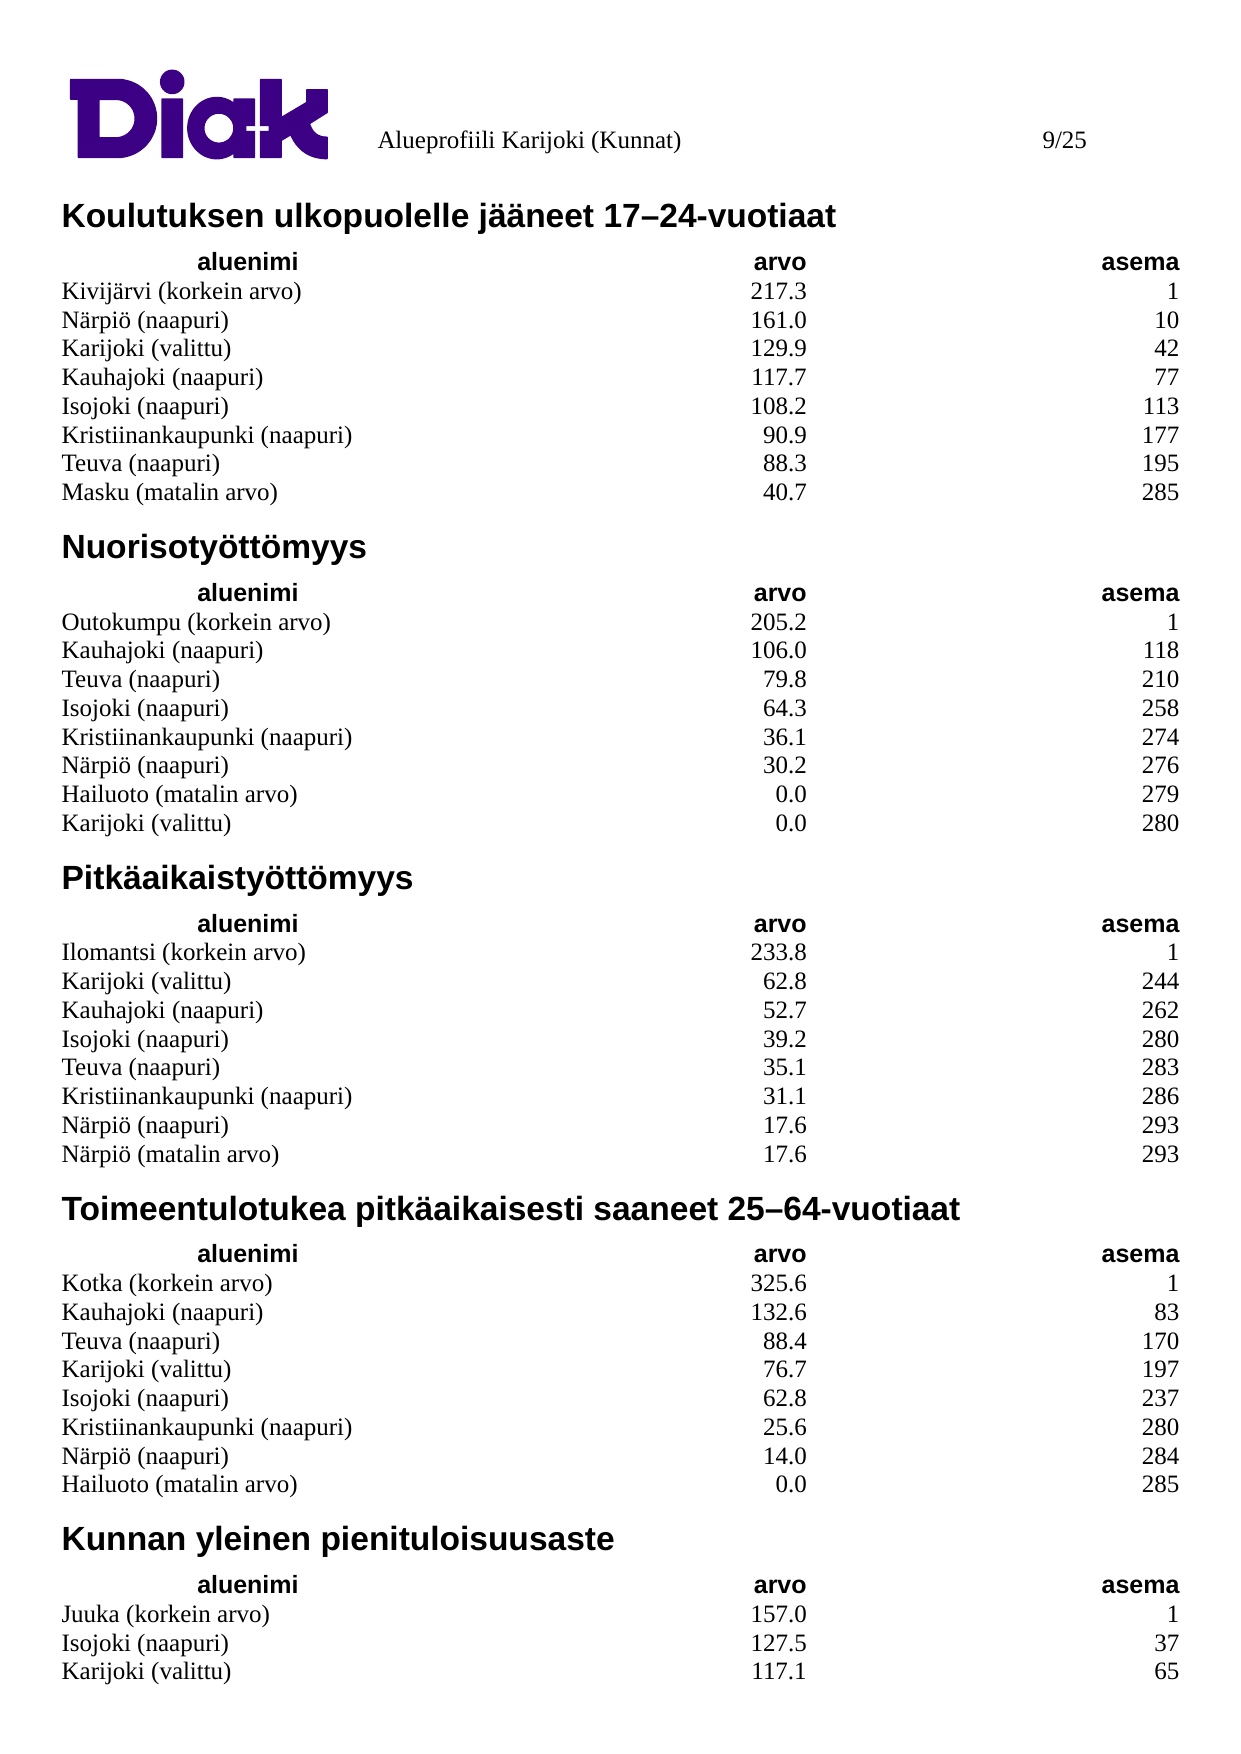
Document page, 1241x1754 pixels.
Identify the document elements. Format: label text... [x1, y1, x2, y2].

table_cell 276 [806, 751, 1179, 779]
table_cell 129.9 [434, 334, 806, 362]
table_cell Ilomantsi (korkein arvo) [61, 938, 434, 966]
table_cell 42 [806, 334, 1179, 362]
table_cell Närpiö (matalin arvo) [61, 1139, 434, 1167]
subtitle Nuorisotyöttömyys [61, 527, 1179, 566]
table_header arvo [434, 578, 806, 607]
table_cell Teuva (naapuri) [61, 664, 434, 693]
table_header aluenimi [61, 909, 434, 937]
table_cell 280 [806, 808, 1179, 837]
table_header aluenimi [61, 247, 434, 276]
table_cell 37 [806, 1628, 1179, 1656]
table_cell 1 [806, 276, 1179, 305]
table_cell Kivijärvi (korkein arvo) [61, 276, 434, 305]
table_cell 262 [806, 995, 1179, 1024]
table_cell 17.6 [434, 1139, 806, 1167]
table_cell 210 [806, 664, 1179, 693]
table_cell 285 [806, 477, 1179, 506]
table_cell Isojoki (naapuri) [61, 693, 434, 722]
table_cell 258 [806, 693, 1179, 722]
table_cell 274 [806, 722, 1179, 751]
table_cell 205.2 [434, 607, 806, 636]
table_cell 197 [806, 1355, 1179, 1383]
table_cell 244 [806, 966, 1179, 995]
table_cell 293 [806, 1110, 1179, 1139]
table_cell Hailuoto (matalin arvo) [61, 779, 434, 808]
table_cell 325.6 [434, 1268, 806, 1297]
table_cell Kristiinankaupunki (naapuri) [61, 1081, 434, 1110]
table_cell 52.7 [434, 995, 806, 1024]
table_header aluenimi [61, 1240, 434, 1268]
table_cell 177 [806, 420, 1179, 448]
table_cell 195 [806, 449, 1179, 477]
subtitle Kunnan yleinen pienituloisuusaste [61, 1519, 1179, 1558]
table_cell 1 [806, 938, 1179, 966]
table_cell 117.7 [434, 362, 806, 391]
table_cell 39.2 [434, 1024, 806, 1052]
table_cell 217.3 [434, 276, 806, 305]
table_cell 35.1 [434, 1053, 806, 1081]
table_cell 1 [806, 1268, 1179, 1297]
table_cell 233.8 [434, 938, 806, 966]
table_cell 79.8 [434, 664, 806, 693]
table_cell 77 [806, 362, 1179, 391]
table_cell 108.2 [434, 391, 806, 420]
table_header arvo [434, 247, 806, 276]
table_cell 1 [806, 1599, 1179, 1628]
table_cell 118 [806, 636, 1179, 664]
table_cell Kauhajoki (naapuri) [61, 362, 434, 391]
table_cell 0.0 [434, 808, 806, 837]
table_cell 25.6 [434, 1412, 806, 1441]
table_cell 76.7 [434, 1355, 806, 1383]
table_cell 280 [806, 1024, 1179, 1052]
table_cell Kauhajoki (naapuri) [61, 636, 434, 664]
table_cell 113 [806, 391, 1179, 420]
table_cell Kristiinankaupunki (naapuri) [61, 722, 434, 751]
table_cell Karijoki (valittu) [61, 966, 434, 995]
table_cell 117.1 [434, 1656, 806, 1685]
table_cell Masku (matalin arvo) [61, 477, 434, 506]
table_cell 283 [806, 1053, 1179, 1081]
subtitle Pitkäaikaistyöttömyys [61, 858, 1179, 896]
table_cell 62.8 [434, 966, 806, 995]
table_cell Karijoki (valittu) [61, 808, 434, 837]
table_header asema [806, 1570, 1179, 1599]
table_header asema [806, 909, 1179, 937]
table_cell 17.6 [434, 1110, 806, 1139]
table_cell 1 [806, 607, 1179, 636]
table_cell Isojoki (naapuri) [61, 391, 434, 420]
table_cell 127.5 [434, 1628, 806, 1656]
subtitle Toimeentulotukea pitkäaikaisesti saaneet 25–64-vuotiaat [61, 1188, 1179, 1227]
table_cell 285 [806, 1470, 1179, 1498]
table_header arvo [434, 1570, 806, 1599]
table_cell 10 [806, 305, 1179, 333]
table_header asema [806, 247, 1179, 276]
table_cell 88.4 [434, 1326, 806, 1354]
table_cell Teuva (naapuri) [61, 1053, 434, 1081]
table_cell 31.1 [434, 1081, 806, 1110]
table_cell Teuva (naapuri) [61, 449, 434, 477]
table_cell 90.9 [434, 420, 806, 448]
table_cell Outokumpu (korkein arvo) [61, 607, 434, 636]
table_cell Kauhajoki (naapuri) [61, 995, 434, 1024]
table_cell Isojoki (naapuri) [61, 1383, 434, 1412]
table_header arvo [434, 1240, 806, 1268]
table_cell 88.3 [434, 449, 806, 477]
table_cell 161.0 [434, 305, 806, 333]
table_cell 40.7 [434, 477, 806, 506]
table_cell Juuka (korkein arvo) [61, 1599, 434, 1628]
table_cell 284 [806, 1441, 1179, 1469]
table_cell Hailuoto (matalin arvo) [61, 1470, 434, 1498]
table_cell Kristiinankaupunki (naapuri) [61, 420, 434, 448]
table_cell 83 [806, 1297, 1179, 1326]
table_cell Karijoki (valittu) [61, 1355, 434, 1383]
table_cell Isojoki (naapuri) [61, 1024, 434, 1052]
table_cell 293 [806, 1139, 1179, 1167]
table_cell Kauhajoki (naapuri) [61, 1297, 434, 1326]
table_cell 36.1 [434, 722, 806, 751]
table_cell Närpiö (naapuri) [61, 1441, 434, 1469]
table_cell Kotka (korkein arvo) [61, 1268, 434, 1297]
table_cell Kristiinankaupunki (naapuri) [61, 1412, 434, 1441]
table_cell 170 [806, 1326, 1179, 1354]
table_cell 237 [806, 1383, 1179, 1412]
table_header asema [806, 1240, 1179, 1268]
table_cell 280 [806, 1412, 1179, 1441]
table_cell 157.0 [434, 1599, 806, 1628]
table_cell 286 [806, 1081, 1179, 1110]
table_cell Närpiö (naapuri) [61, 751, 434, 779]
table_cell Karijoki (valittu) [61, 334, 434, 362]
table_cell Teuva (naapuri) [61, 1326, 434, 1354]
subtitle Koulutuksen ulkopuolelle jääneet 17–24-vuotiaat [61, 196, 1179, 235]
table_cell Närpiö (naapuri) [61, 305, 434, 333]
table_cell 14.0 [434, 1441, 806, 1469]
table_cell 0.0 [434, 1470, 806, 1498]
table_cell 132.6 [434, 1297, 806, 1326]
table_cell 279 [806, 779, 1179, 808]
table_cell 0.0 [434, 779, 806, 808]
table_cell 62.8 [434, 1383, 806, 1412]
table_header aluenimi [61, 1570, 434, 1599]
table_cell 106.0 [434, 636, 806, 664]
table_header aluenimi [61, 578, 434, 607]
table_cell Isojoki (naapuri) [61, 1628, 434, 1656]
table_header arvo [434, 909, 806, 937]
table_cell 30.2 [434, 751, 806, 779]
table_cell Närpiö (naapuri) [61, 1110, 434, 1139]
table_cell Karijoki (valittu) [61, 1656, 434, 1685]
table_cell 64.3 [434, 693, 806, 722]
table_header asema [806, 578, 1179, 607]
table_cell 65 [806, 1656, 1179, 1685]
